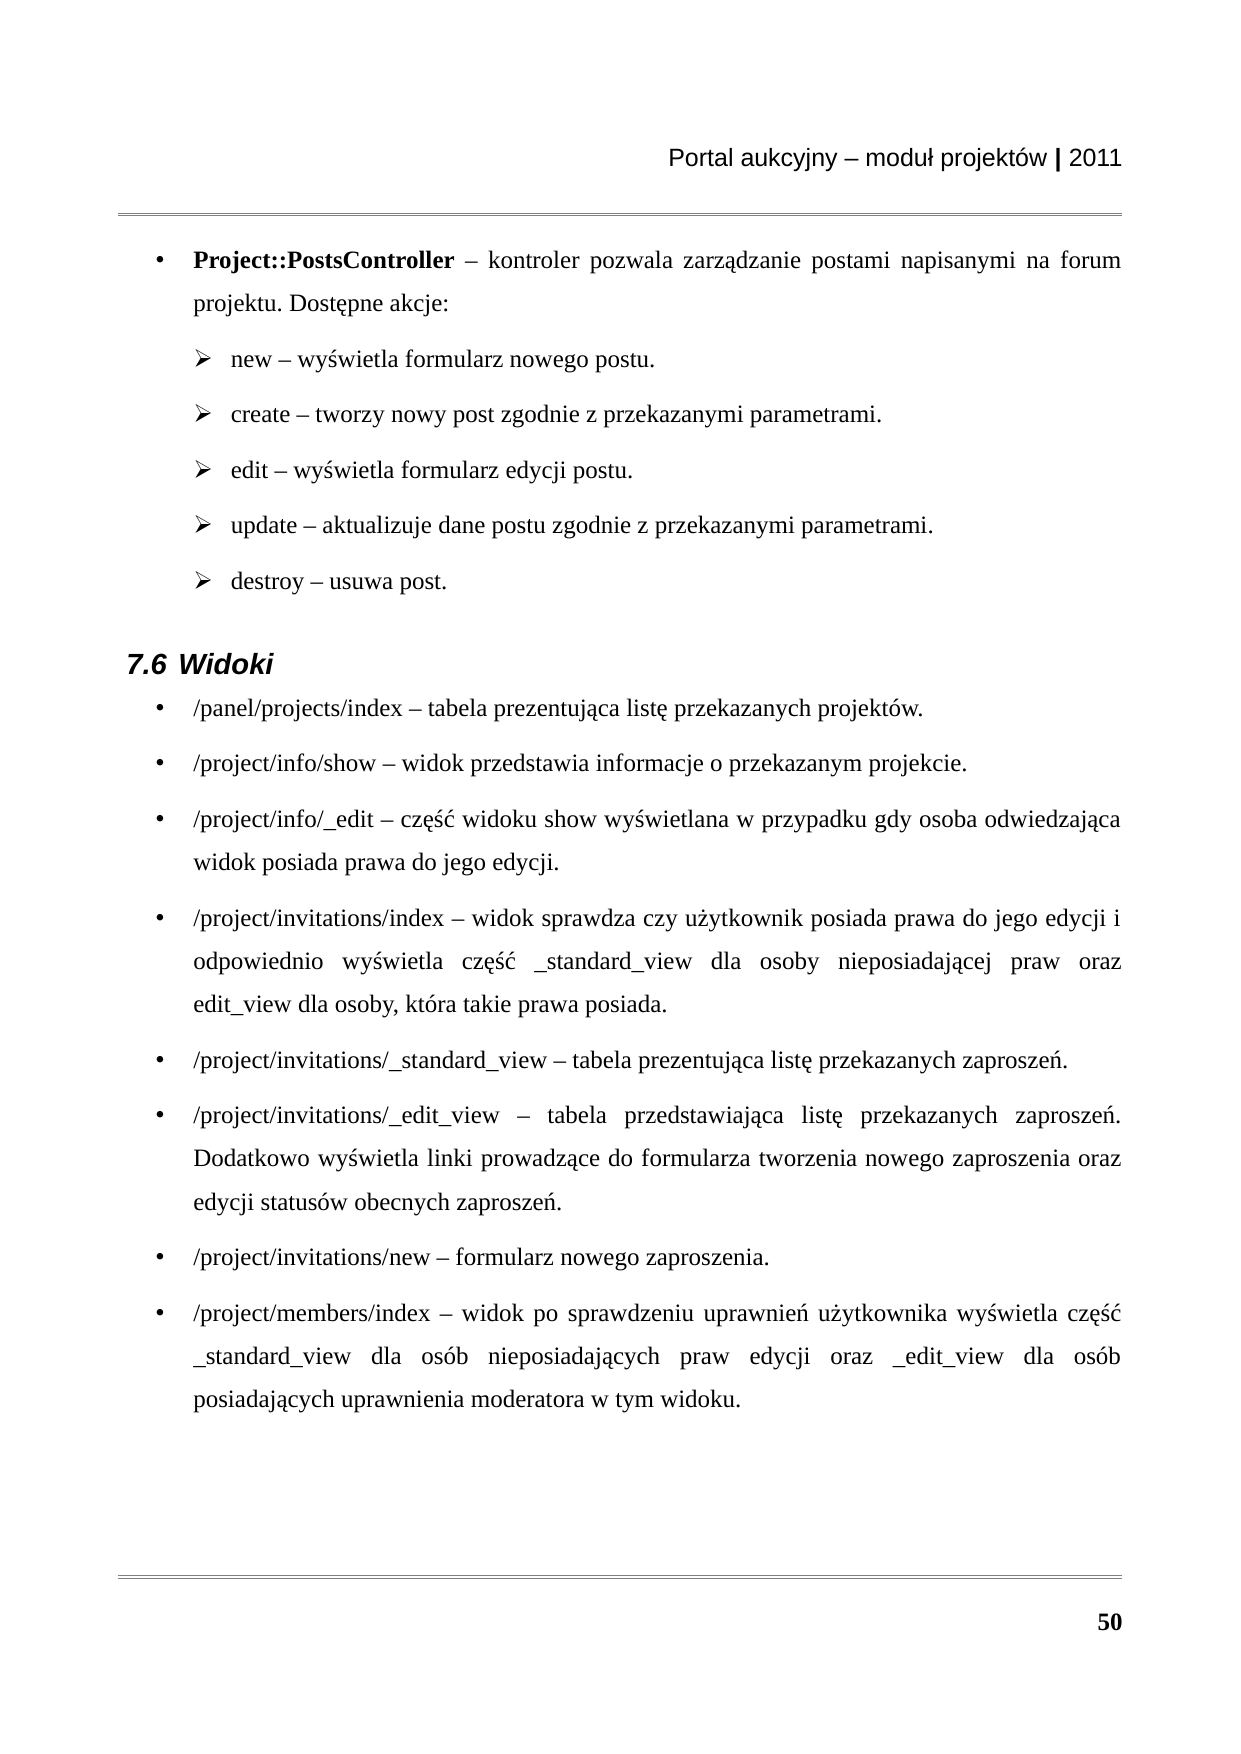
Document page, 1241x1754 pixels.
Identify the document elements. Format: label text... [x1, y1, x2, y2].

subtitle Widoki [118, 647, 1122, 680]
list /project/invitations/new – formularz nowego zaproszenia. [156, 1242, 1122, 1271]
list /project/invitations/index – widok sprawdza czy użytkownik posiada prawa do jego edycji i odpowiednio wyświetla część _standard_view dla osoby nieposiadającej praw oraz edit_view dla osoby, która takie prawa posiada. [156, 903, 1122, 1018]
list new – wyświetla formularz nowego postu. [193, 344, 1122, 372]
list /project/invitations/_standard_view – tabela prezentująca listę przekazanych zaproszeń. [156, 1045, 1122, 1073]
list /panel/projects/index – tabela prezentująca listę przekazanych projektów. [156, 693, 1122, 722]
list /project/members/index – widok po sprawdzeniu uprawnień użytkownika wyświetla część _standard_view dla osób nieposiadających praw edycji oraz _edit_view dla osób posiadających uprawnienia moderatora w tym widoku. [156, 1298, 1122, 1413]
list /project/invitations/_edit_view – tabela przedstawiająca listę przekazanych zaproszeń. Dodatkowo wyświetla linki prowadzące do formularza tworzenia nowego zaproszenia oraz edycji statusów obecnych zaproszeń. [156, 1100, 1122, 1215]
list /project/info/show – widok przedstawia informacje o przekazanym projekcie. [156, 748, 1122, 777]
list /project/info/_edit – część widoku show wyświetlana w przypadku gdy osoba odwiedzająca widok posiada prawa do jego edycji. [156, 804, 1122, 876]
list destroy – usuwa post. [193, 566, 1122, 595]
list create – tworzy nowy post zgodnie z przekazanymi parametrami. [193, 399, 1122, 428]
list edit – wyświetla formularz edycji postu. [193, 455, 1122, 484]
list Project::PostsController – kontroler pozwala zarządzanie postami napisanymi na forum projektu. Dostępne akcje: [156, 245, 1122, 317]
list update – aktualizuje dane postu zgodnie z przekazanymi parametrami. [193, 511, 1122, 539]
